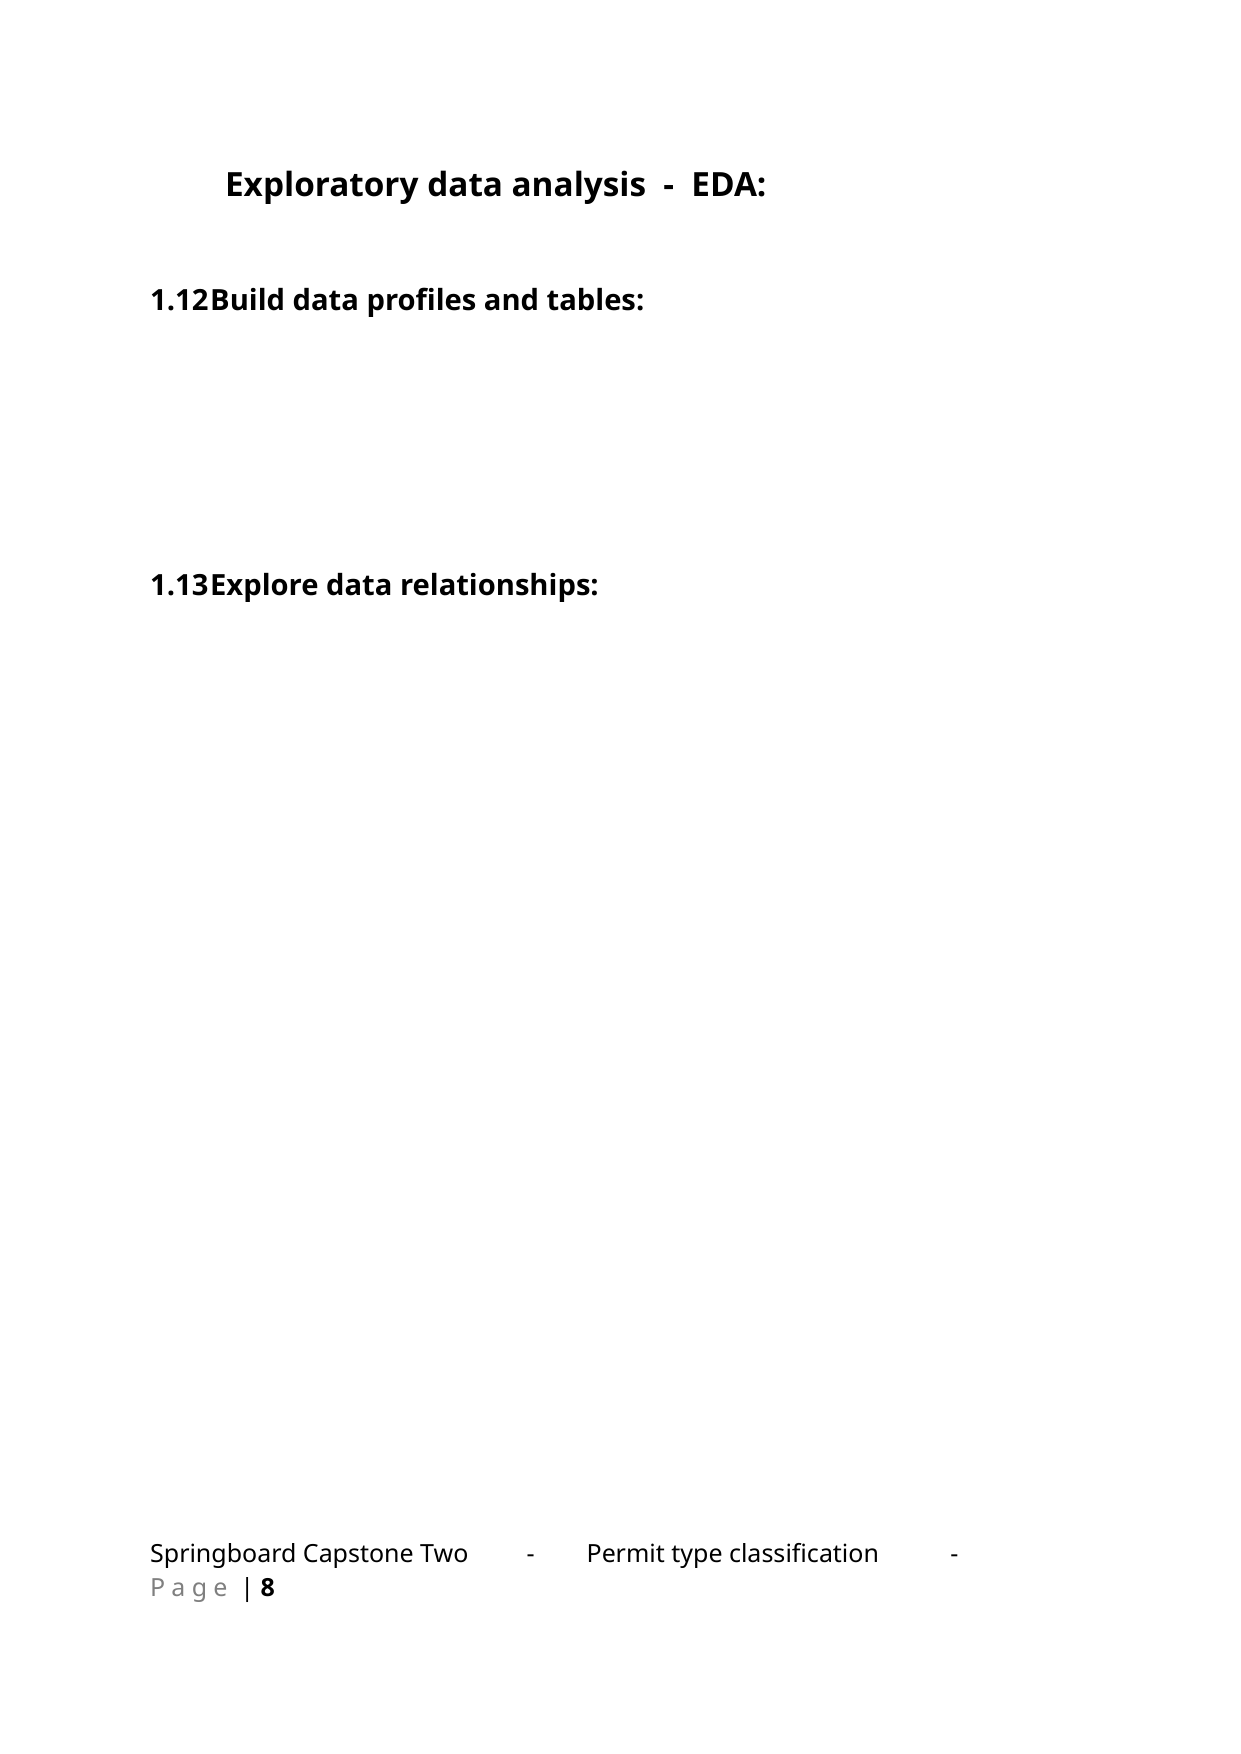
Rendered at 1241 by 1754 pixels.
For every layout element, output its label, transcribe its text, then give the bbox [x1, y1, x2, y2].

subtitle Exploratory data analysis - EDA: [225, 160, 1090, 206]
subtitle Build data profiles and tables: [150, 279, 1090, 318]
subtitle Explore data relationships: [150, 564, 1090, 604]
